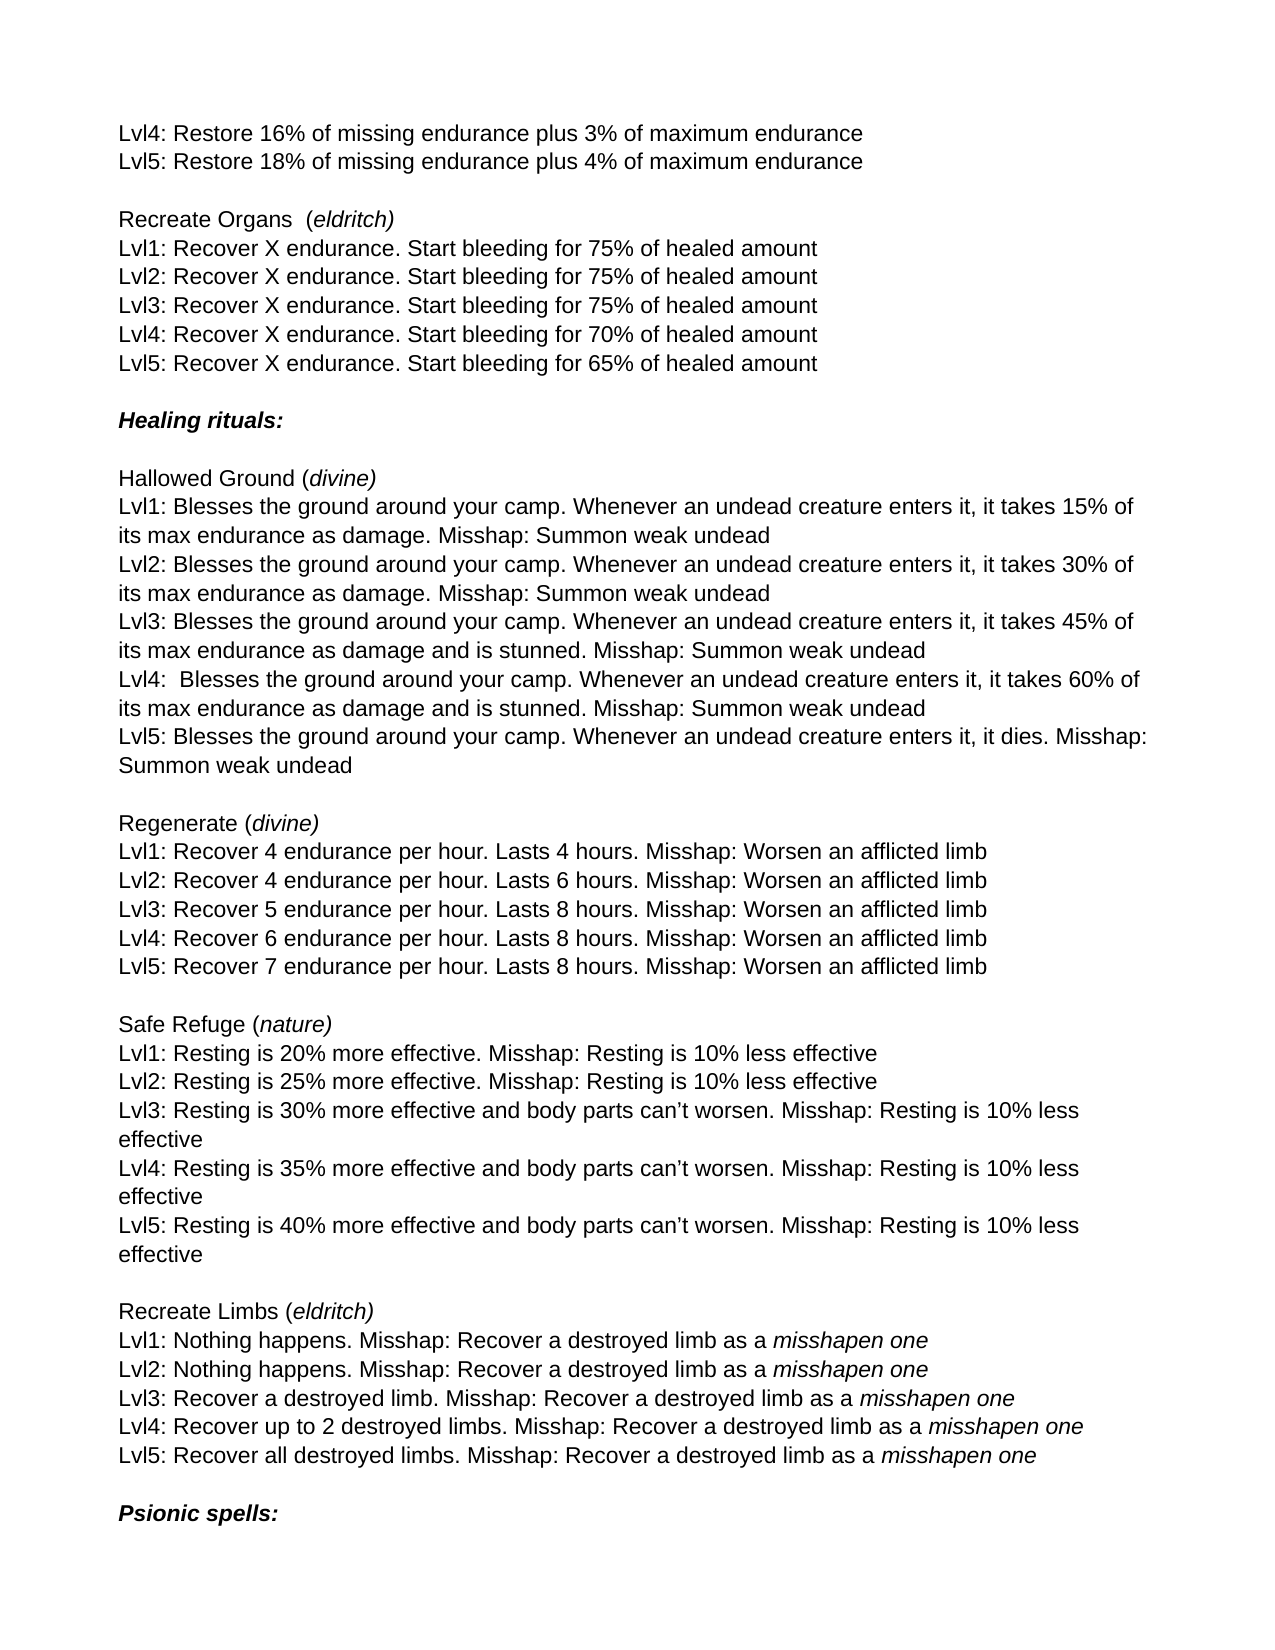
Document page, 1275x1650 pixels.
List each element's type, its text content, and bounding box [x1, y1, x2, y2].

text Lvl4: Restore 16% of missing endurance plus 3% of maximum endurance [118, 118, 1157, 147]
text Psionic spells: [118, 1498, 1157, 1527]
text Recreate Limbs (eldritch) [118, 1297, 1157, 1326]
text Healing rituals: Hallowed Ground (divine) [118, 406, 1157, 492]
text Lvl5: Recover all destroyed limbs. Misshap: Recover a destroyed limb as a misshapen one [118, 1441, 1157, 1469]
text Lvl1: Resting is 20% more effective. Misshap: Resting is 10% less effective Lvl2: Resting is 25% more effective. Misshap: Resting is 10% less effective Lvl3: Resting is 30% more effective and body parts can’t worsen. Misshap: Resting is 10% less effective Lvl4: Resting is 35% more effective and body parts can’t worsen. Misshap: Resting is 10% less effective [118, 1038, 1157, 1211]
text Lvl4: Recover X endurance. Start bleeding for 70% of healed amount [118, 319, 1157, 348]
text Lvl5: Recover X endurance. Start bleeding for 65% of healed amount [118, 348, 1157, 377]
text Lvl5: Blesses the ground around your camp. Whenever an undead creature enters it, it dies. Misshap: Summon weak undead [118, 722, 1157, 808]
text Lvl5: Resting is 40% more effective and body parts can’t worsen. Misshap: Resting is 10% less effective [118, 1211, 1157, 1268]
text Lvl1: Blesses the ground around your camp. Whenever an undead creature enters it, it takes 15% of its max endurance as damage. Misshap: Summon weak undead Lvl2: Blesses the ground around your camp. Whenever an undead creature enters it, it takes 30% of its max endurance as damage. Misshap: Summon weak undead Lvl3: Blesses the ground around your camp. Whenever an undead creature enters it, it takes 45% of its max endurance as damage and is stunned. Misshap: Summon weak undead Lvl4: Blesses the ground around your camp. Whenever an undead creature enters it, it takes 60% of its max endurance as damage and is stunned. Misshap: Summon weak undead [118, 492, 1157, 722]
text Lvl1: Recover 4 endurance per hour. Lasts 4 hours. Misshap: Worsen an afflicted limb Lvl2: Recover 4 endurance per hour. Lasts 6 hours. Misshap: Worsen an afflicted limb Lvl3: Recover 5 endurance per hour. Lasts 8 hours. Misshap: Worsen an afflicted limb Lvl4: Recover 6 endurance per hour. Lasts 8 hours. Misshap: Worsen an afflicted limb [118, 837, 1157, 952]
text Safe Refuge (nature) [118, 1009, 1157, 1038]
text Lvl3: Recover X endurance. Start bleeding for 75% of healed amount [118, 291, 1157, 319]
text Lvl5: Restore 18% of missing endurance plus 4% of maximum endurance [118, 147, 1157, 176]
text Recreate Organs (eldritch) Lvl1: Recover X endurance. Start bleeding for 75% of healed amount Lvl2: Recover X endurance. Start bleeding for 75% of healed amount [118, 204, 1157, 291]
text Regenerate (divine) [118, 808, 1157, 837]
text Lvl1: Nothing happens. Misshap: Recover a destroyed limb as a misshapen one Lvl2: Nothing happens. Misshap: Recover a destroyed limb as a misshapen one Lvl3: Recover a destroyed limb. Misshap: Recover a destroyed limb as a misshapen one Lvl4: Recover up to 2 destroyed limbs. Misshap: Recover a destroyed limb as a misshapen one [118, 1326, 1157, 1441]
text Lvl5: Recover 7 endurance per hour. Lasts 8 hours. Misshap: Worsen an afflicted limb [118, 952, 1157, 981]
